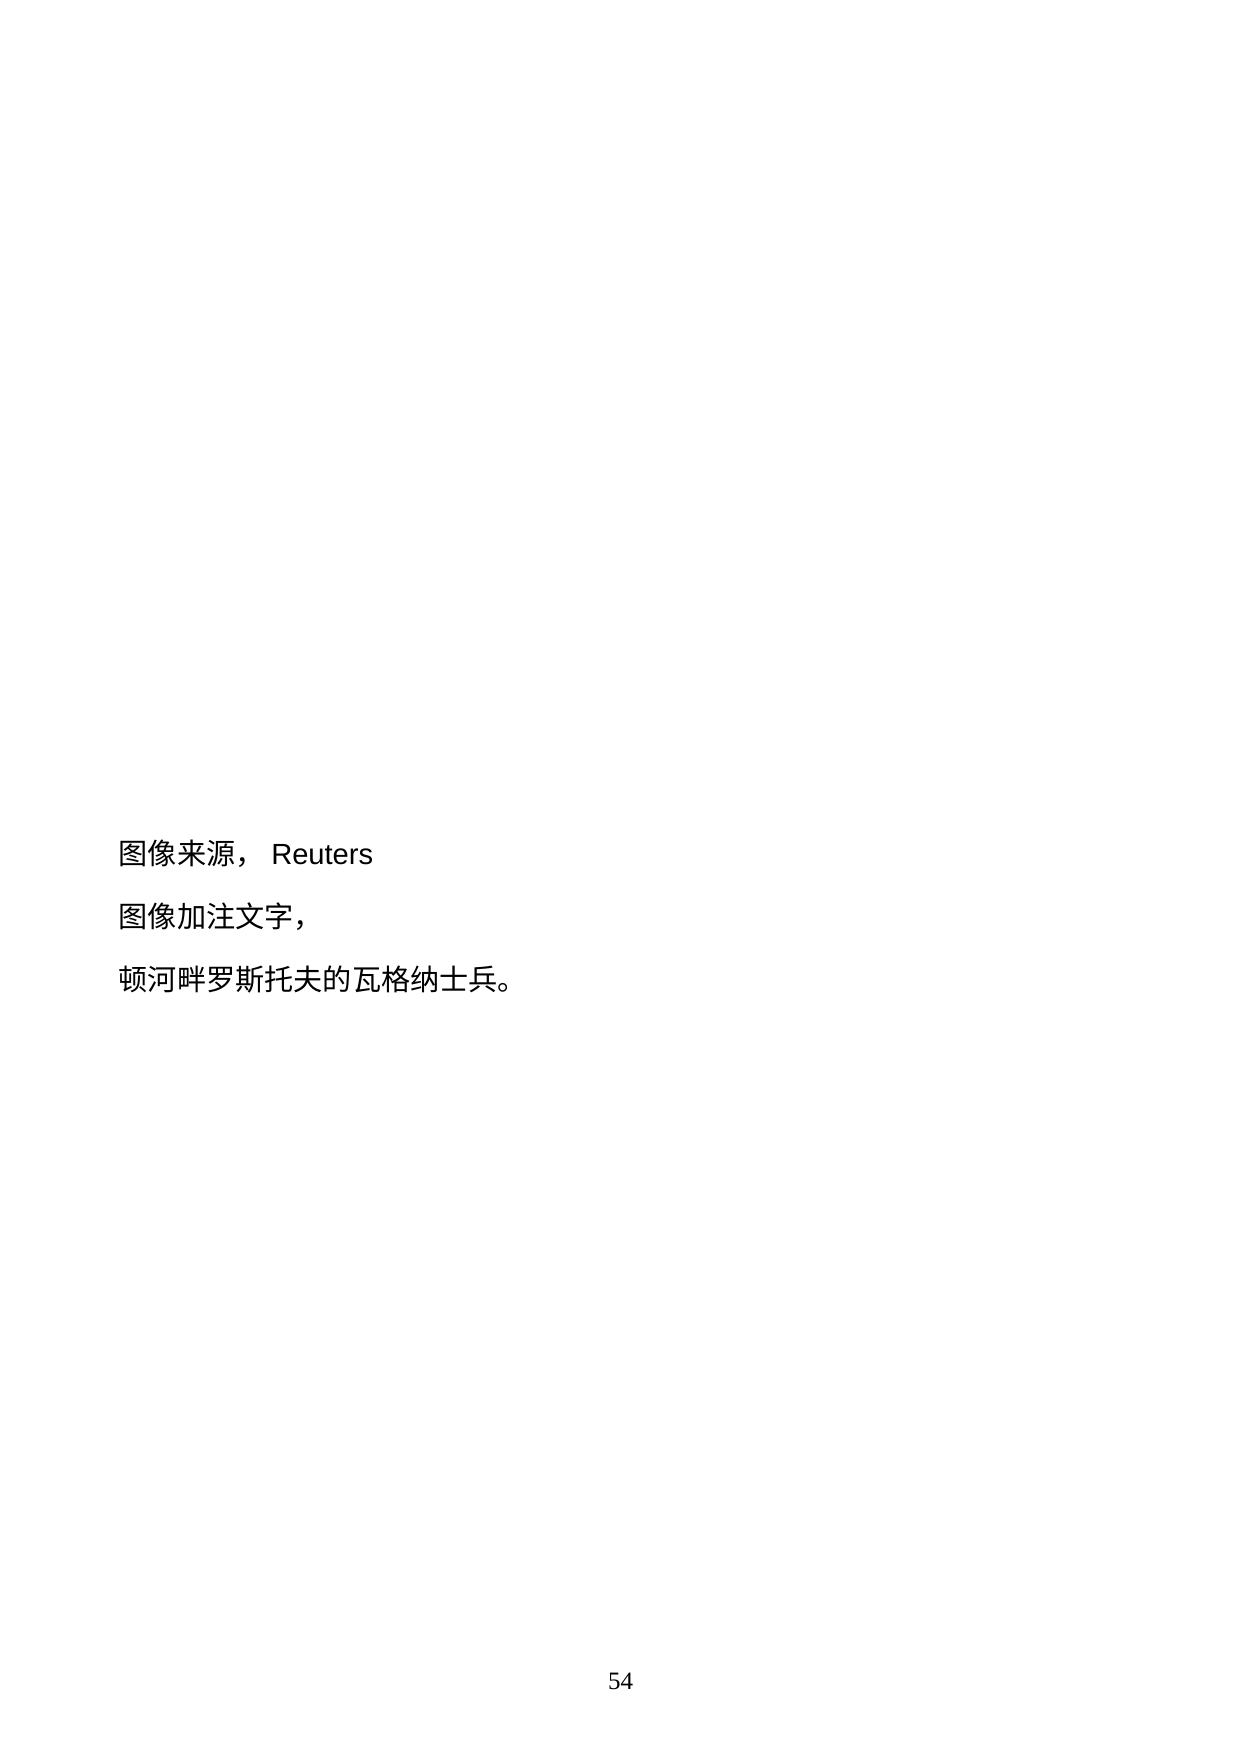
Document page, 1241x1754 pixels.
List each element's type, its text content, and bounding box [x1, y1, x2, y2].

text 图像来源， Reuters [118, 831, 1122, 873]
text 顿河畔罗斯托夫的瓦格纳士兵。 [118, 957, 1122, 999]
text 图像加注文字， [118, 894, 1122, 936]
